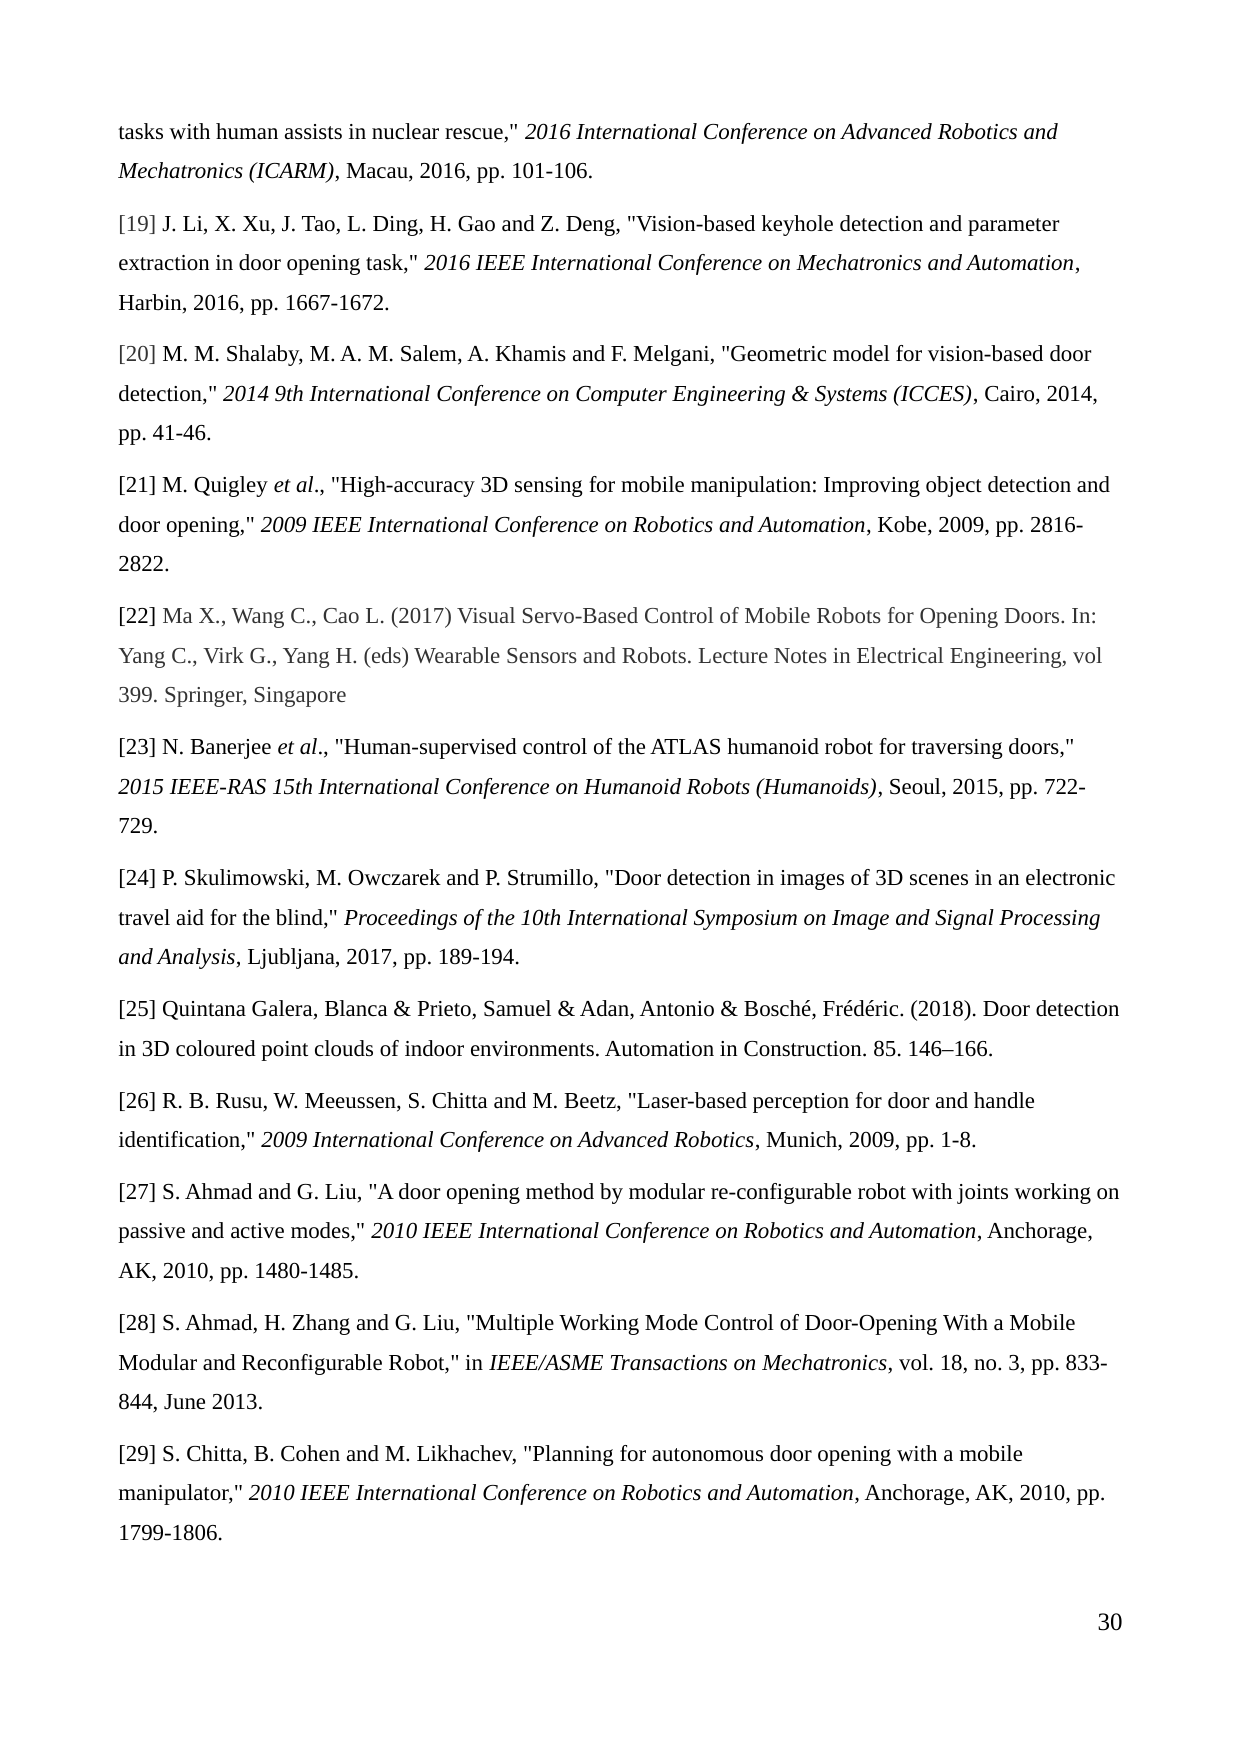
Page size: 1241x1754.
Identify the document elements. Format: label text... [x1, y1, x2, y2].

text [24] P. Skulimowski, M. Owczarek and P. Strumillo, "Door detection in images of 3D scenes in an electronic travel aid for the blind," Proceedings of the 10th International Symposium on Image and Signal Processing and Analysis, Ljubljana, 2017, pp. 189-194. [118, 864, 1122, 969]
text [26] R. B. Rusu, W. Meeussen, S. Chitta and M. Beetz, "Laser-based perception for door and handle identification," 2009 International Conference on Advanced Robotics, Munich, 2009, pp. 1-8. [118, 1087, 1122, 1152]
text [21] M. Quigley et al., "High-accuracy 3D sensing for mobile manipulation: Improving object detection and door opening," 2009 IEEE International Conference on Robotics and Automation, Kobe, 2009, pp. 2816-2822. [118, 471, 1122, 577]
text [22] Ma X., Wang C., Cao L. (2017) Visual Servo-Based Control of Mobile Robots for Opening Doors. In: Yang C., Virk G., Yang H. (eds) Wearable Sensors and Robots. Lecture Notes in Electrical Engineering, vol 399. Springer, Singapore [118, 602, 1122, 708]
text [19] J. Li, X. Xu, J. Tao, L. Ding, H. Gao and Z. Deng, "Vision-based keyhole detection and parameter extraction in door opening task," 2016 IEEE International Conference on Mechatronics and Automation, Harbin, 2016, pp. 1667-1672. [118, 209, 1122, 315]
text [23] N. Banerjee et al., "Human-supervised control of the ATLAS humanoid robot for traversing doors," 2015 IEEE-RAS 15th International Conference on Humanoid Robots (Humanoids), Seoul, 2015, pp. 722-729. [118, 733, 1122, 839]
text [29] S. Chitta, B. Cohen and M. Likhachev, "Planning for autonomous door opening with a mobile manipulator," 2010 IEEE International Conference on Robotics and Automation, Anchorage, AK, 2010, pp. 1799-1806. [118, 1440, 1122, 1545]
text [28] S. Ahmad, H. Zhang and G. Liu, "Multiple Working Mode Control of Door-Opening With a Mobile Modular and Reconfigurable Robot," in IEEE/ASME Transactions on Mechatronics, vol. 18, no. 3, pp. 833-844, June 2013. [118, 1309, 1122, 1414]
text tasks with human assists in nuclear rescue," 2016 International Conference on Advanced Robotics and Mechatronics (ICARM), Macau, 2016, pp. 101-106. [118, 118, 1122, 184]
text [20] M. M. Shalaby, M. A. M. Salem, A. Khamis and F. Melgani, "Geometric model for vision-based door detection," 2014 9th International Conference on Computer Engineering & Systems (ICCES), Cairo, 2014, pp. 41-46. [118, 341, 1122, 446]
text [25] Quintana Galera, Blanca & Prieto, Samuel & Adan, Antonio & Bosché, Frédéric. (2018). Door detection in 3D coloured point clouds of indoor environments. Automation in Construction. 85. 146–166. [118, 995, 1122, 1061]
text [27] S. Ahmad and G. Liu, "A door opening method by modular re-configurable robot with joints working on passive and active modes," 2010 IEEE International Conference on Robotics and Automation, Anchorage, AK, 2010, pp. 1480-1485. [118, 1178, 1122, 1283]
